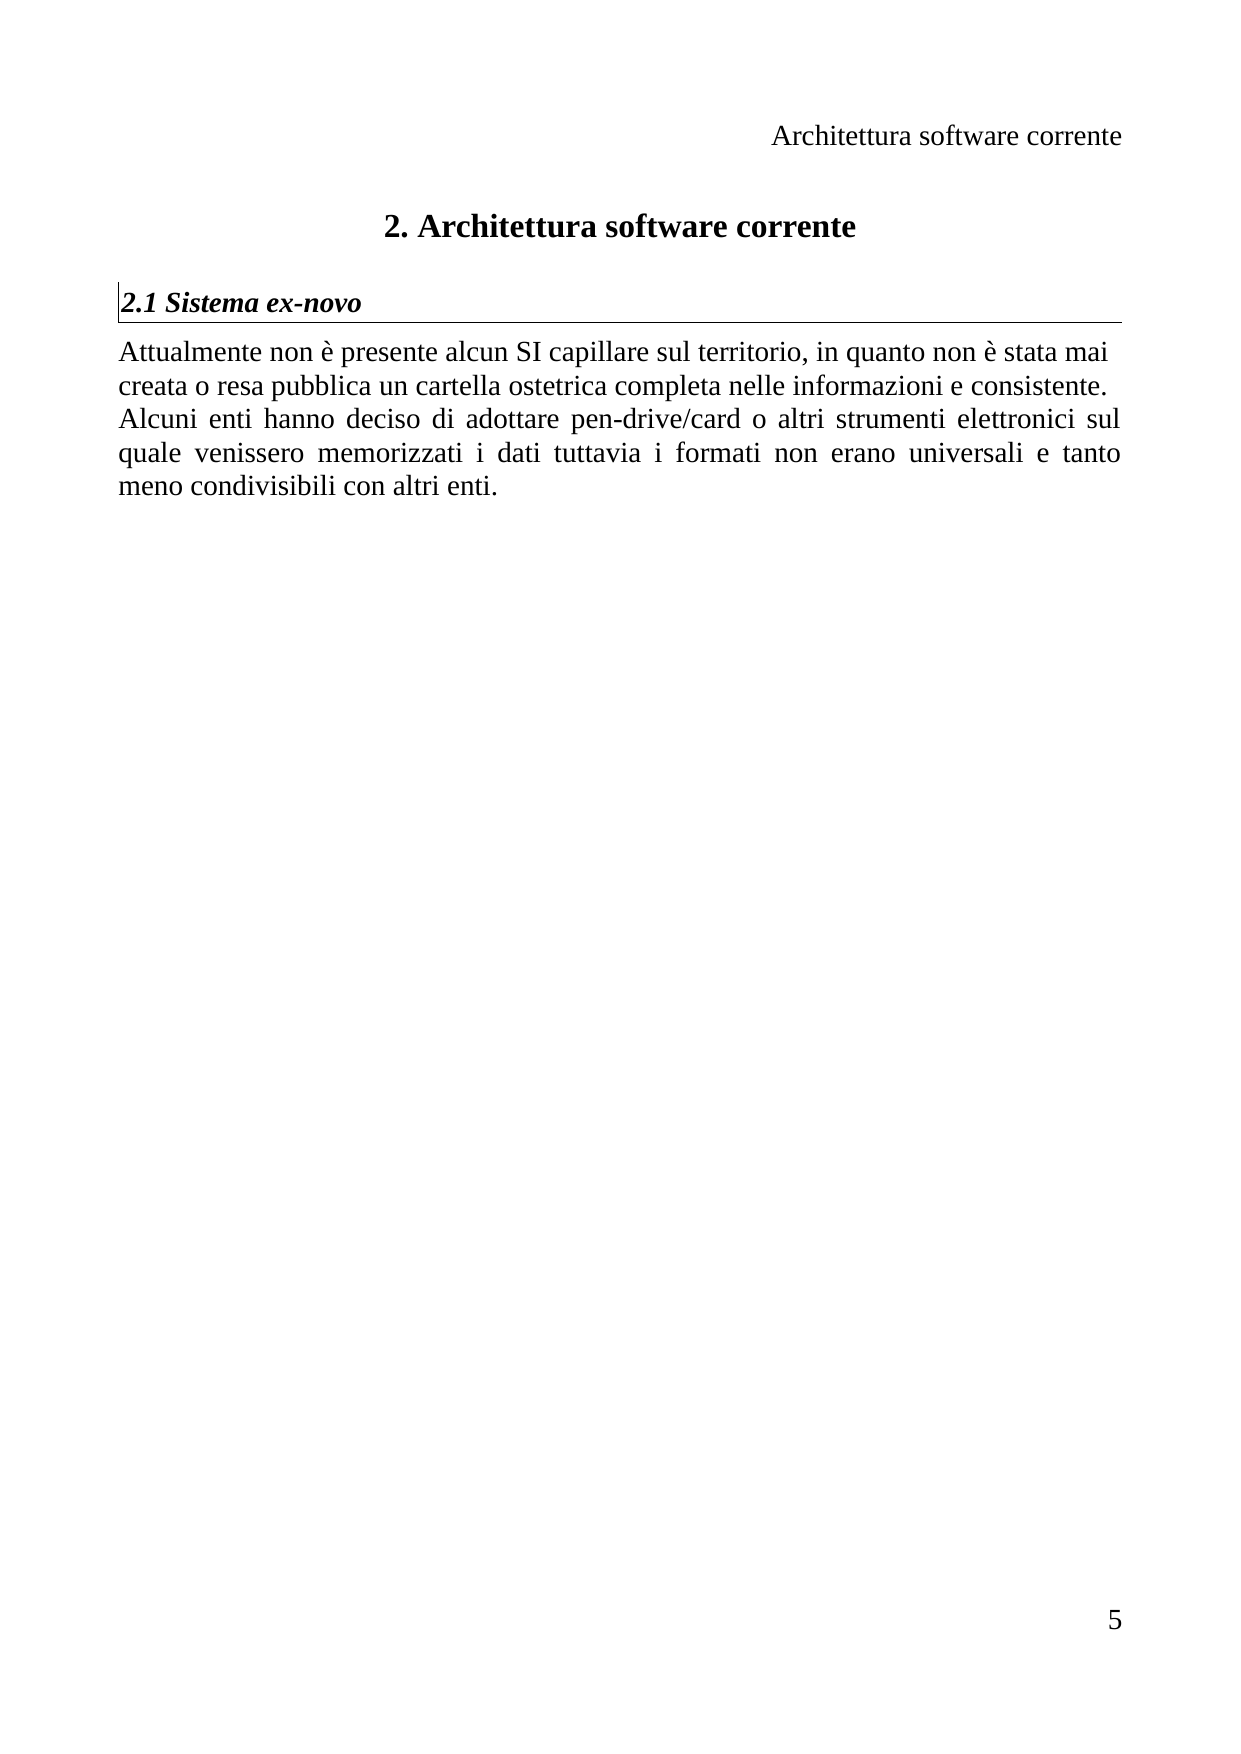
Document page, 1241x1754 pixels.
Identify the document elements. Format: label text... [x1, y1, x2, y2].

text Alcuni enti hanno deciso di adottare pen-drive/card o altri strumenti elettronici sul quale venissero memorizzati i dati tuttavia i formati non erano universali e tanto meno condivisibili con altri enti. [118, 401, 1122, 502]
subtitle Architettura software corrente [118, 206, 1122, 245]
text Attualmente non è presente alcun SI capillare sul territorio, in quanto non è stata mai creata o resa pubblica un cartella ostetrica completa nelle informazioni e consistente. [118, 334, 1122, 401]
subtitle Sistema ex-novo [119, 282, 1122, 322]
